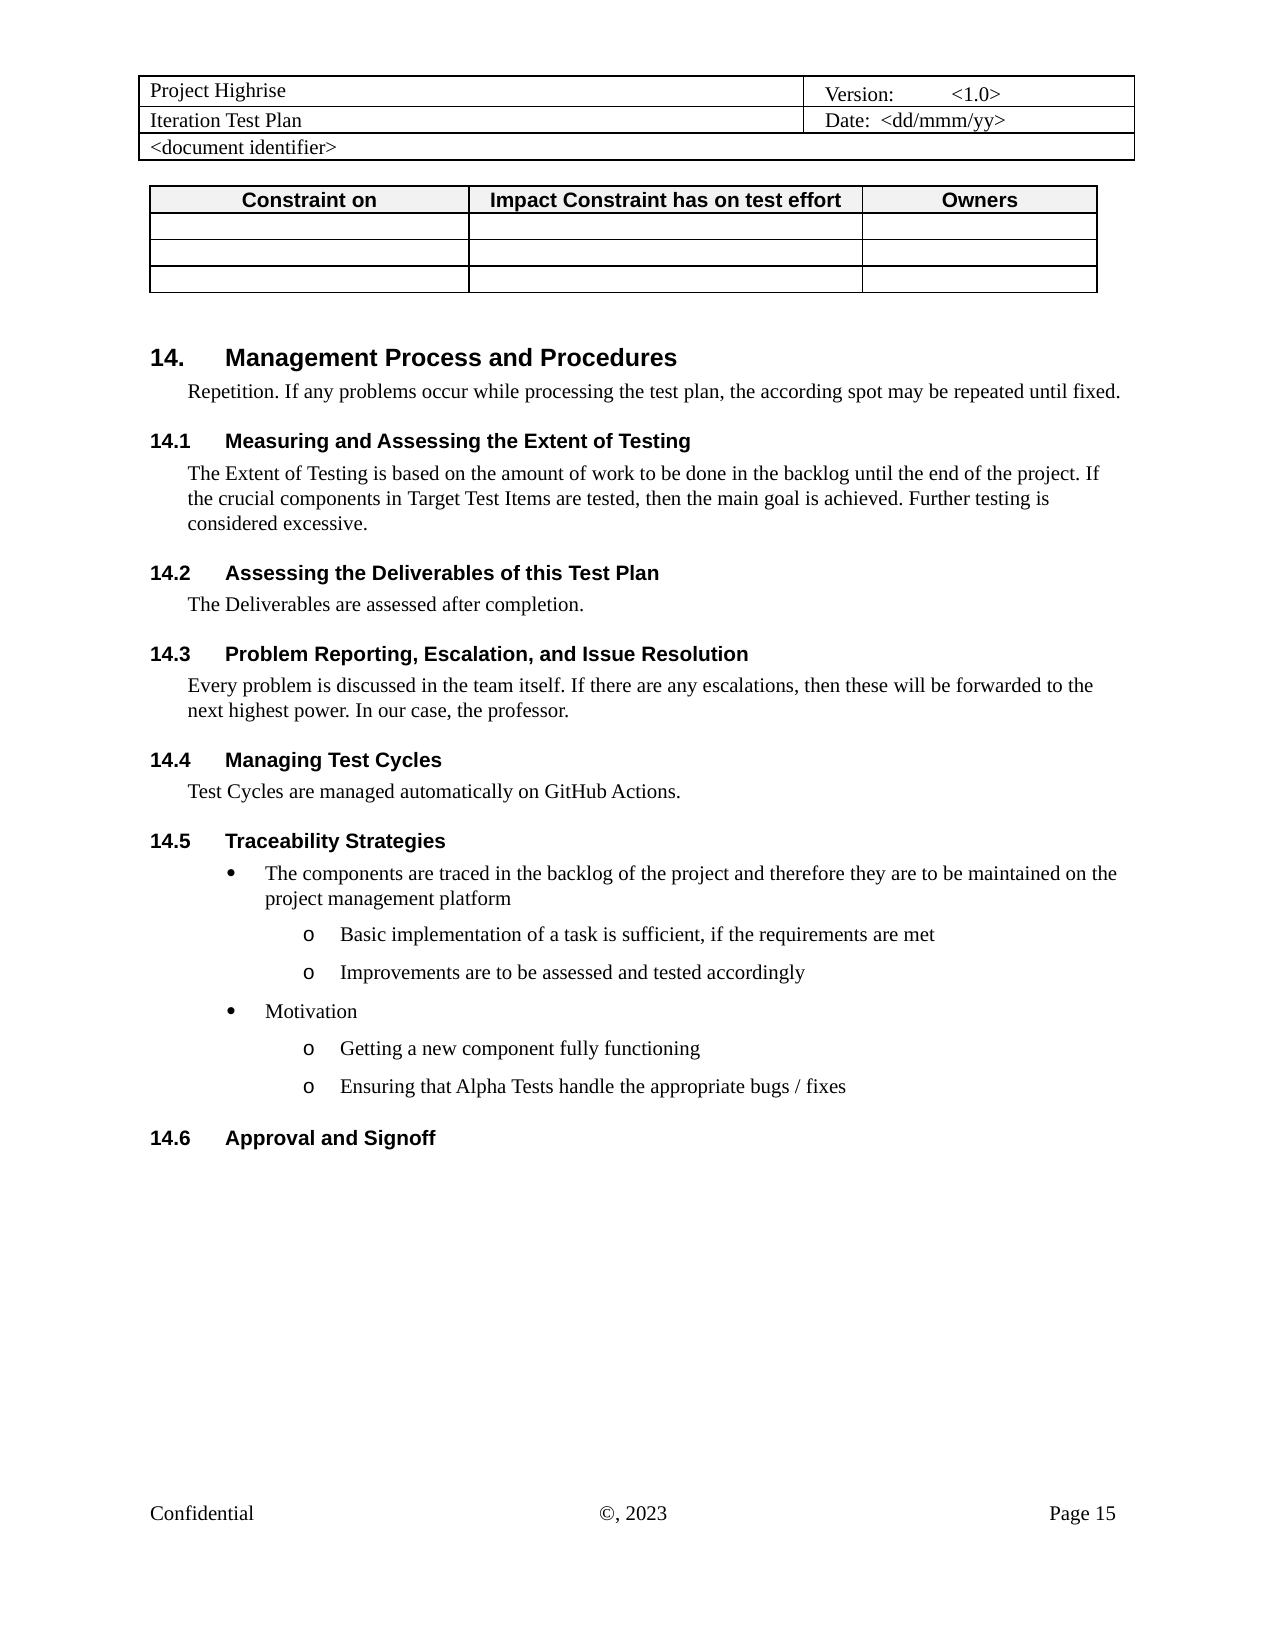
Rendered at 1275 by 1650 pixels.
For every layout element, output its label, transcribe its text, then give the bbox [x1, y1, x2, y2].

subtitle Traceability Strategies [150, 828, 1125, 853]
list The components are traced in the backlog of the project and therefore they are to be maintained on the project management platform [227, 859, 1125, 909]
list Improvements are to be assessed and tested accordingly [302, 960, 1125, 986]
list Ensuring that Alpha Tests handle the appropriate bugs / fixes [302, 1074, 1125, 1100]
subtitle Problem Reporting, Escalation, and Issue Resolution [150, 641, 1125, 666]
table_cell [863, 240, 1096, 265]
list Getting a new component fully functioning [302, 1036, 1125, 1062]
table_header Owners [863, 187, 1096, 212]
subtitle Measuring and Assessing the Extent of Testing [150, 428, 1125, 453]
table_cell [863, 267, 1096, 292]
subtitle Managing Test Cycles [150, 747, 1125, 772]
text The Deliverables are assessed after completion. [187, 591, 1125, 616]
table_cell [151, 214, 468, 238]
list Motivation [227, 998, 1125, 1023]
text Every problem is discussed in the team itself. If there are any escalations, then these will be forwarded to the next highest power. In our case, the professor. [187, 672, 1125, 722]
text Test Cycles are managed automatically on GitHub Actions. [187, 778, 1125, 803]
table_cell [151, 267, 468, 292]
text Repetition. If any problems occur while processing the test plan, the according spot may be repeated until fixed. [187, 378, 1125, 403]
table_cell [470, 267, 862, 292]
subtitle Assessing the Deliverables of this Test Plan [150, 559, 1125, 584]
table_header Constraint on [151, 187, 468, 212]
table_cell [863, 214, 1096, 238]
table_header Impact Constraint has on test effort [470, 187, 862, 212]
subtitle Management Process and Procedures [150, 343, 1125, 372]
text The Extent of Testing is based on the amount of work to be done in the backlog until the end of the project. If the crucial components in Target Test Items are tested, then the main goal is achieved. Further testing is considered excessive. [187, 459, 1125, 534]
subtitle Approval and Signoff [150, 1125, 1125, 1150]
table_cell [470, 240, 862, 265]
table_cell [470, 214, 862, 238]
list Basic implementation of a task is sufficient, if the requirements are met [302, 922, 1125, 948]
table_cell [151, 240, 468, 265]
